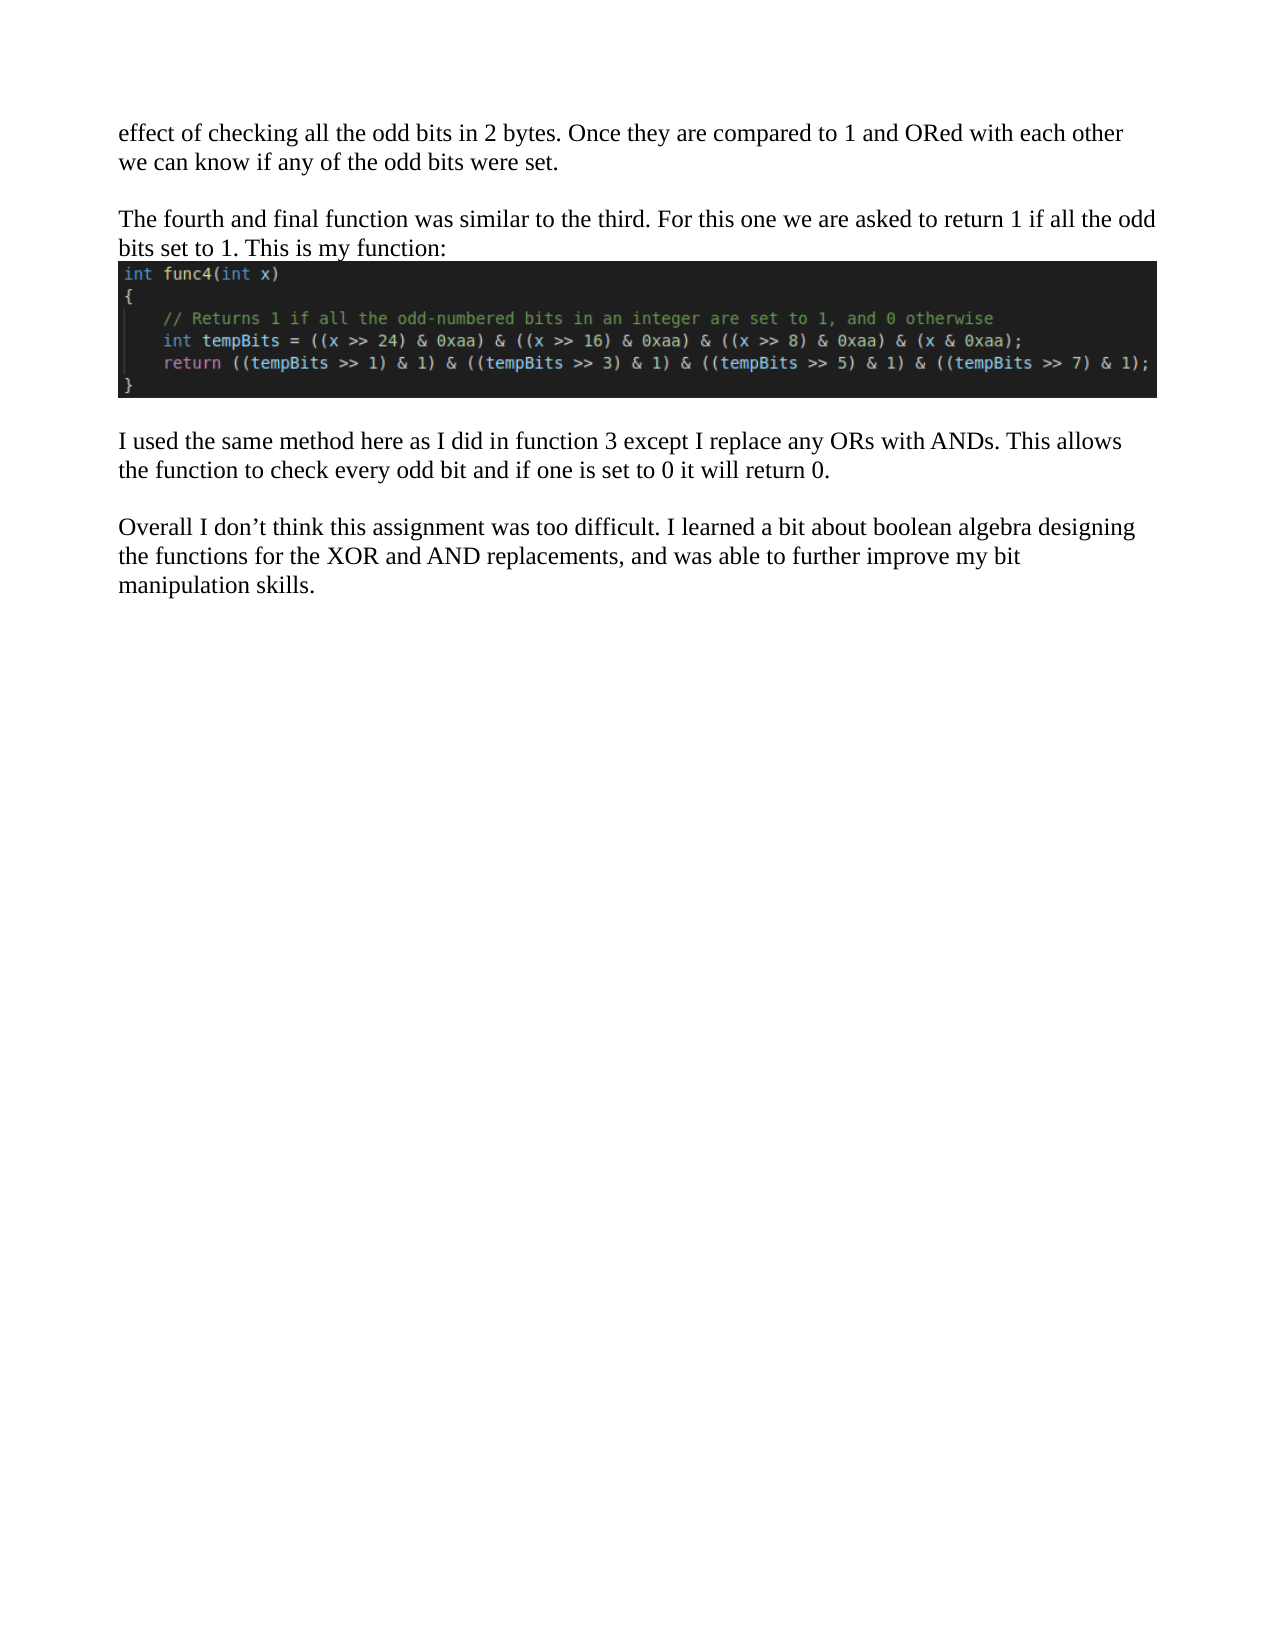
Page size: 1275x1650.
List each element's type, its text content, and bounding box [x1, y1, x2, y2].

text Overall I don’t think this assignment was too difficult. I learned a bit about boolean algebra designing the functions for the XOR and AND replacements, and was able to further improve my bit manipulation skills. [118, 512, 1157, 599]
text The fourth and final function was similar to the third. For this one we are asked to return 1 if all the odd bits set to 1. This is my function: [118, 204, 1157, 261]
text I used the same method here as I did in function 3 except I replace any ORs with ANDs. This allows the function to check every odd bit and if one is set to 0 it will return 0. [118, 426, 1157, 484]
picture [118, 261, 1157, 398]
text effect of checking all the odd bits in 2 bytes. Once they are compared to 1 and ORed with each other we can know if any of the odd bits were set. [118, 118, 1157, 176]
